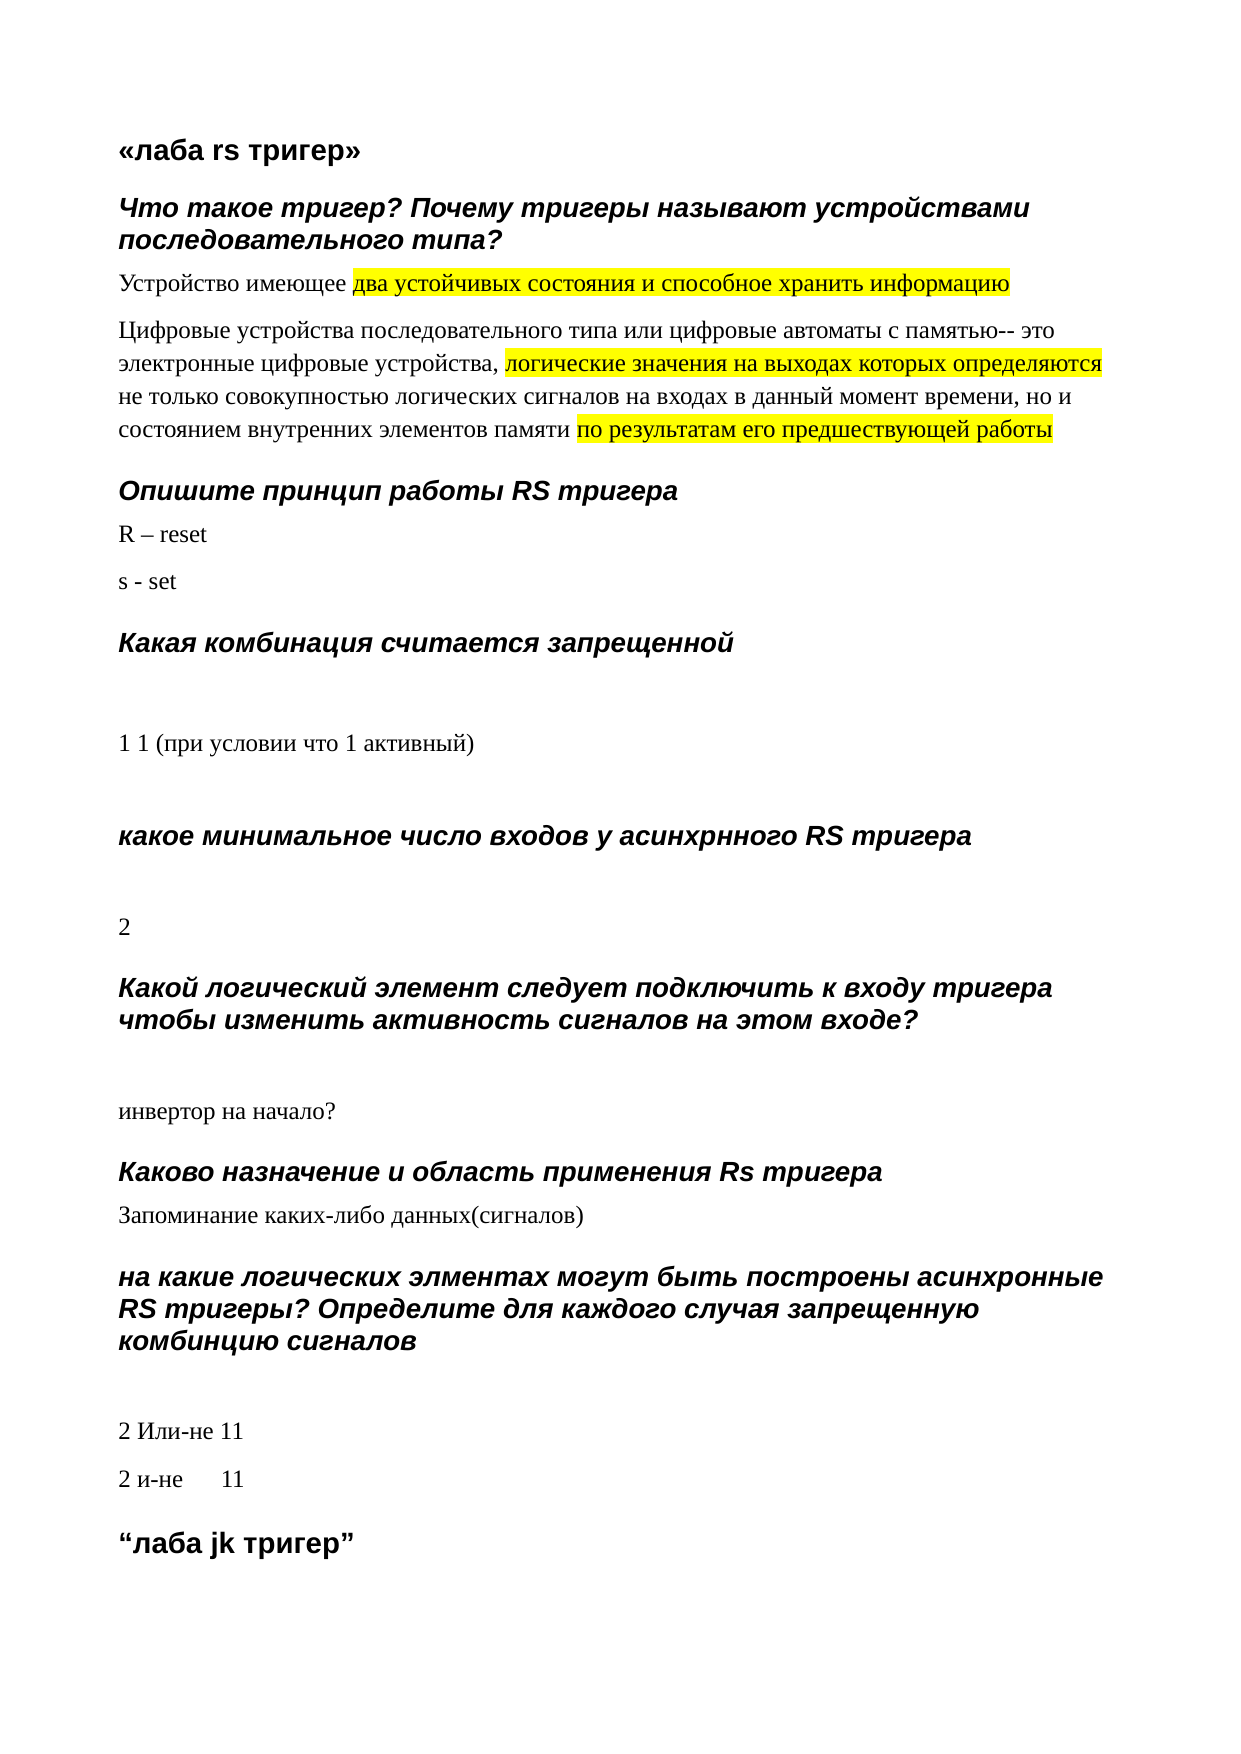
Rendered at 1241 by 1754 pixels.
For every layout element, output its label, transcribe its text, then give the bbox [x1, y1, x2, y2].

subtitle «лаба rs тригер» [118, 133, 1122, 166]
subtitle Какая комбинация считается запрещенной [118, 627, 1122, 658]
subtitle Каково назначение и область применения Rs тригера [118, 1156, 1122, 1188]
subtitle какое минимальное число входов у асинхрнного RS тригера [118, 788, 1122, 852]
subtitle “лаба jk тригер” [118, 1526, 1122, 1559]
text 1 1 (при условии что 1 активный) [118, 728, 1122, 757]
subtitle на какие логических элментах могут быть построены асинхронные RS тригеры? Определите для каждого случая запрещенную комбинцию сигналов [118, 1260, 1122, 1356]
text Устройство имеющее два устойчивых состояния и способное хранить информацию [118, 268, 1122, 296]
text R – reset [118, 519, 1122, 548]
subtitle Опишите принцип работы RS тригера [118, 474, 1122, 506]
text 2 [118, 912, 1122, 941]
text s - set [118, 566, 1122, 595]
subtitle Какой логический элемент следует подключить к входу тригера чтобы изменить активность сигналов на этом входе? [118, 972, 1122, 1036]
text Запоминание каких-либо данных(сигналов) [118, 1200, 1122, 1229]
text Цифровые устройства последовательного типа или цифровые автоматы с памятью-- это электронные цифровые устройства, логические значения на выходах которых определяются не только совокупностью логических сигналов на входах в данный момент времени, но и состоянием внутренних элементов памяти по результатам его предшествующей работы [118, 315, 1122, 443]
text инвертор на начало? [118, 1096, 1122, 1124]
text 2 Или-не 11 [118, 1416, 1122, 1445]
subtitle Что такое тригер? Почему тригеры называют устройствами последовательного типа? [118, 191, 1122, 255]
text 2 и-не 11 [118, 1464, 1122, 1492]
